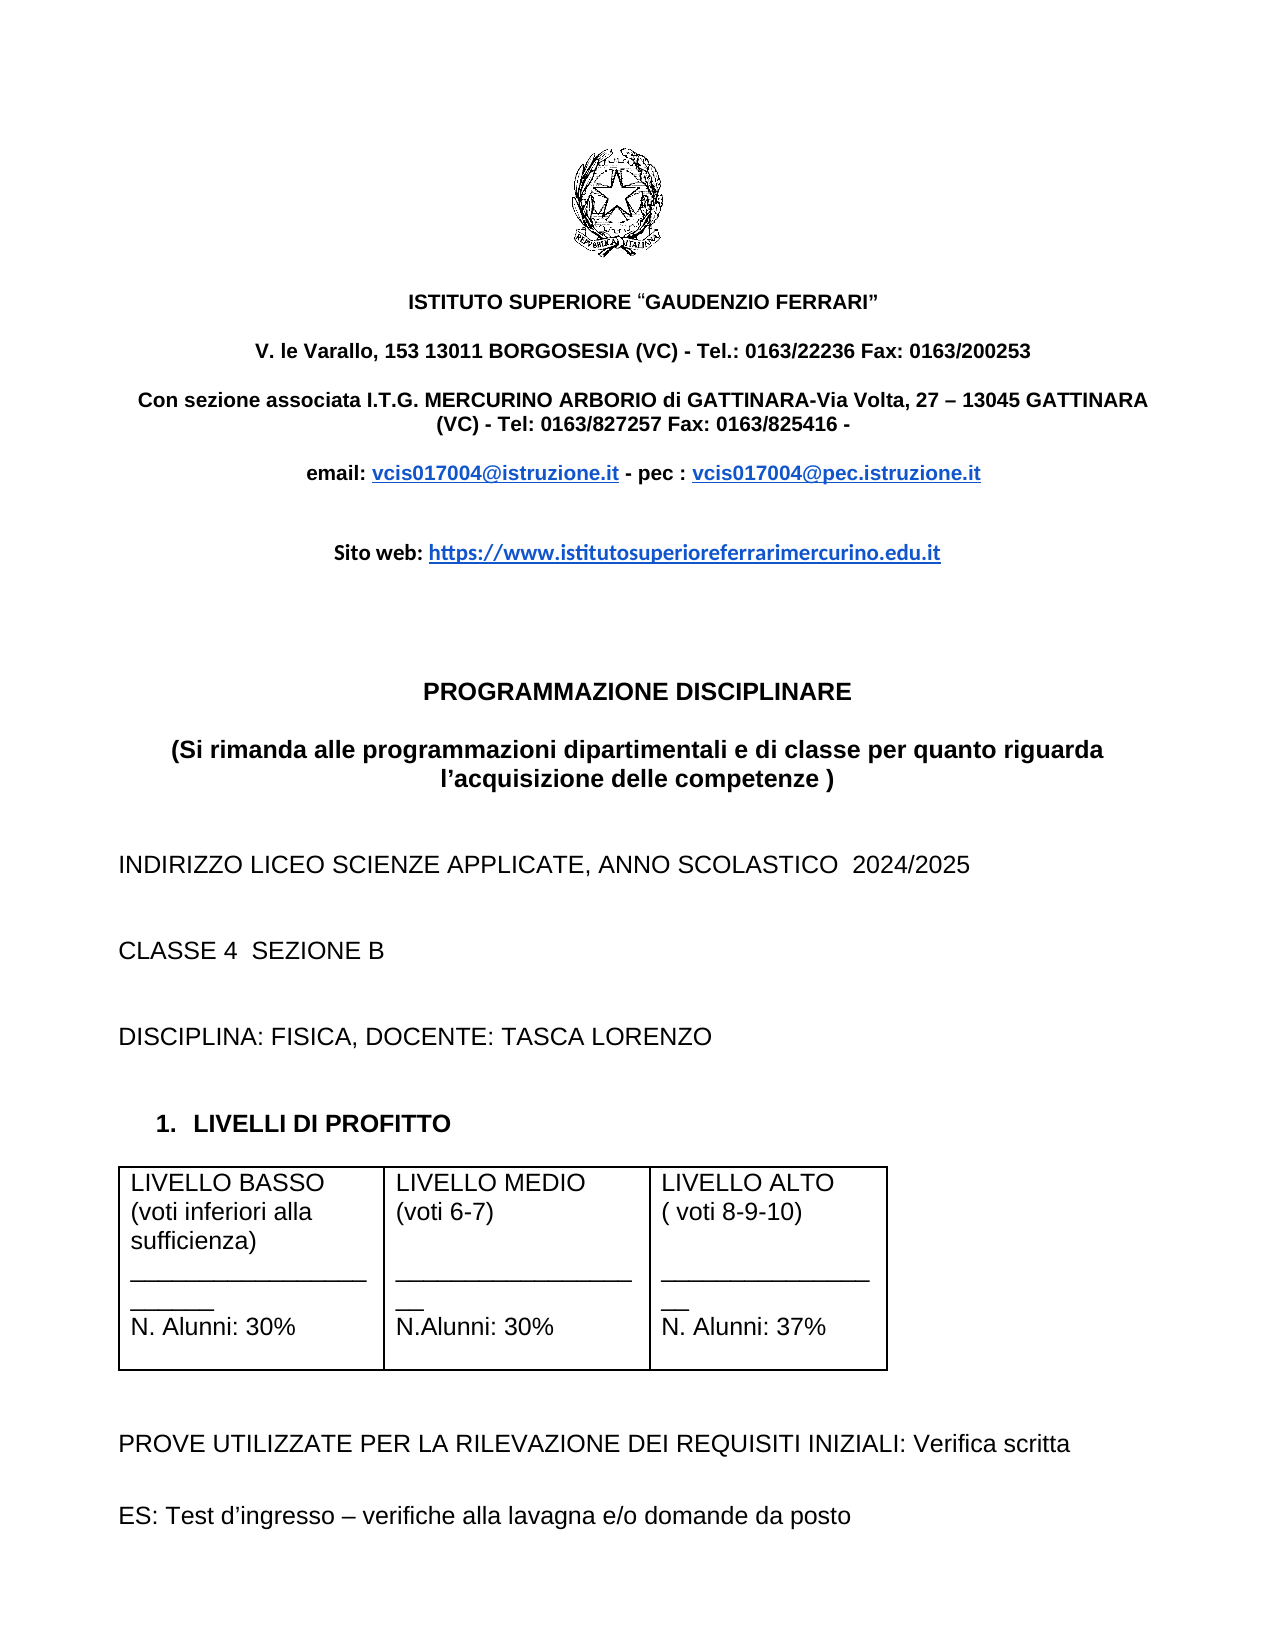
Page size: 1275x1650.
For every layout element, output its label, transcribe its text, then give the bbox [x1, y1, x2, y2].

table_header LIVELLO MEDIO (voti 6-7) ___________________ N.Alunni: 30% [385, 1168, 649, 1369]
text V. le Varallo, 153 13011 BORGOSESIA (VC) - Tel.: 0163/22236 Fax: 0163/200253 [130, 339, 1157, 363]
table_header LIVELLO BASSO (voti inferiori alla sufficienza) _______________________ N. Alunni: 30% [120, 1168, 383, 1369]
text PROGRAMMAZIONE DISCIPLINARE [118, 677, 1157, 706]
text (Si rimanda alle programmazioni dipartimentali e di classe per quanto riguarda l’acquisizione delle competenze ) [118, 735, 1157, 792]
picture [568, 147, 667, 259]
text Sito web: https://www.istitutosuperioreferrarimercurino.edu.it [118, 538, 1157, 566]
text ES: Test d’ingresso – verifiche alla lavagna e/o domande da posto [118, 1501, 1157, 1529]
text email: vcis017004@istruzione.it - pec : vcis017004@pec.istruzione.it [130, 461, 1157, 485]
text INDIRIZZO LICEO SCIENZE APPLICATE, ANNO SCOLASTICO 2024/2025 [118, 850, 1157, 878]
text CLASSE 4 SEZIONE B [118, 936, 1157, 965]
text DISCIPLINA: FISICA, DOCENTE: TASCA LORENZO [118, 1022, 1157, 1051]
table_header LIVELLO ALTO ( voti 8-9-10) _________________ N. Alunni: 37% [651, 1168, 886, 1369]
text ISTITUTO SUPERIORE “GAUDENZIO FERRARI” [130, 288, 1157, 314]
text PROVE UTILIZZATE PER LA RILEVAZIONE DEI REQUISITI INIZIALI: Verifica scritta [118, 1429, 1157, 1458]
list LIVELLI DI PROFITTO [156, 1108, 1157, 1137]
text Con sezione associata I.T.G. MERCURINO ARBORIO di GATTINARA-Via Volta, 27 – 13045 GATTINARA (VC) - Tel: 0163/827257 Fax: 0163/825416 - [130, 388, 1157, 436]
